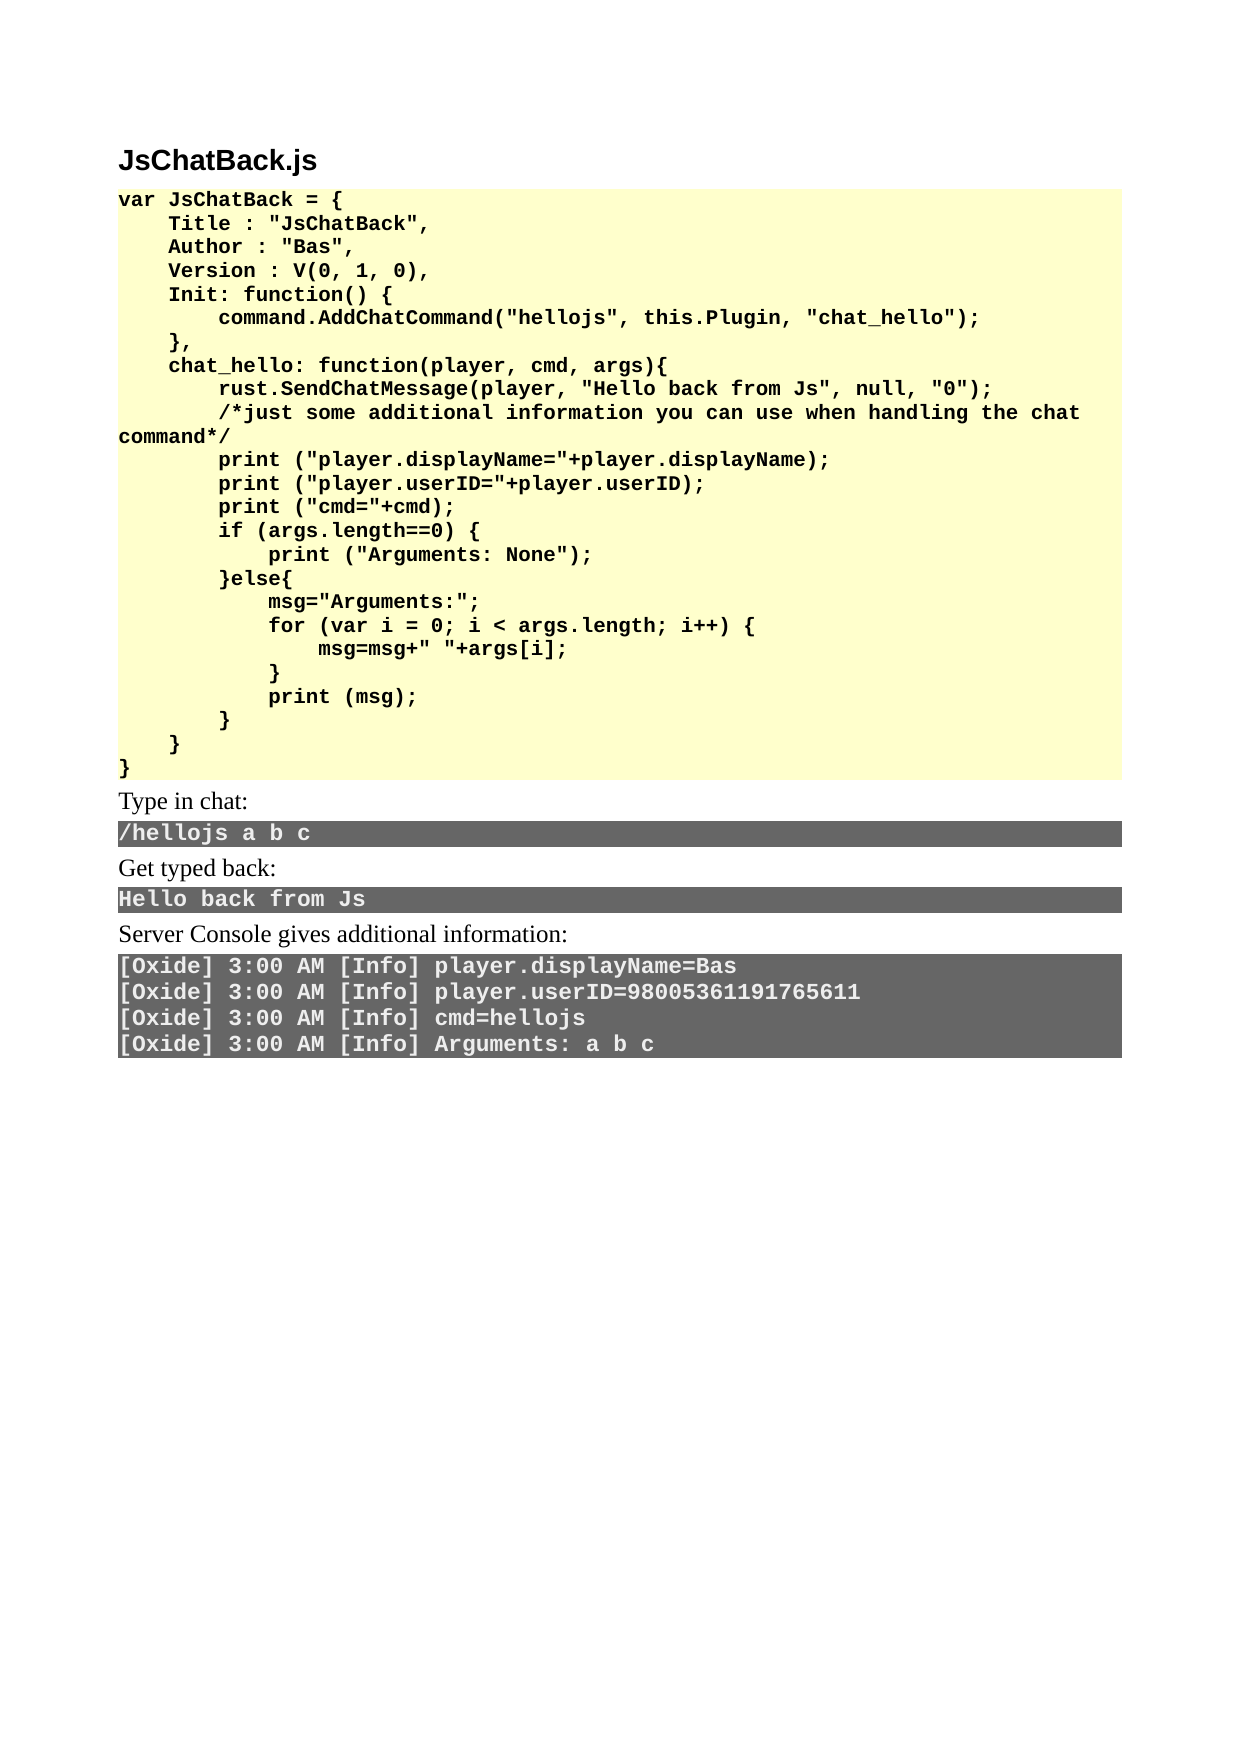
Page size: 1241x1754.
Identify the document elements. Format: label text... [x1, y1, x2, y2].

text Init: function() { [118, 284, 1122, 307]
text for (var i = 0; i < args.length; i++) { [118, 615, 1122, 638]
text Server Console gives additional information: [118, 919, 1122, 948]
text /hellojs a b c [118, 821, 1122, 847]
text Author : "Bas", [118, 236, 1122, 260]
text Get typed back: [118, 853, 1122, 882]
text command.AddChatCommand("hellojs", this.Plugin, "chat_hello"); [118, 307, 1122, 331]
text chat_hello: function(player, cmd, args){ [118, 355, 1122, 378]
text if (args.length==0) { [118, 520, 1122, 544]
text Version : V(0, 1, 0), [118, 260, 1122, 284]
text print ("Arguments: None"); [118, 544, 1122, 567]
text } [118, 733, 1122, 757]
text rust.SendChatMessage(player, "Hello back from Js", null, "0"); [118, 378, 1122, 402]
text print ("player.displayName="+player.displayName); [118, 449, 1122, 473]
text print ("player.userID="+player.userID); [118, 473, 1122, 497]
text }else{ [118, 567, 1122, 591]
text } [118, 757, 1122, 780]
text Type in chat: [118, 786, 1122, 815]
text [Oxide] 3:00 AM [Info] player.userID=98005361191765611 [118, 980, 1122, 1006]
text var JsChatBack = { [118, 189, 1122, 213]
text } [118, 662, 1122, 686]
text }, [118, 331, 1122, 355]
text } [118, 709, 1122, 733]
text Title : "JsChatBack", [118, 213, 1122, 236]
text print ("cmd="+cmd); [118, 497, 1122, 520]
text msg="Arguments:"; [118, 591, 1122, 615]
subtitle JsChatBack.js [118, 143, 1122, 177]
text print (msg); [118, 686, 1122, 709]
text [Oxide] 3:00 AM [Info] player.displayName=Bas [118, 954, 1122, 980]
text /*just some additional information you can use when handling the chat command*/ [118, 402, 1122, 449]
text [Oxide] 3:00 AM [Info] cmd=hellojs [118, 1006, 1122, 1032]
text msg=msg+" "+args[i]; [118, 638, 1122, 662]
text [Oxide] 3:00 AM [Info] Arguments: a b c [118, 1032, 1122, 1058]
text Hello back from Js [118, 887, 1122, 913]
